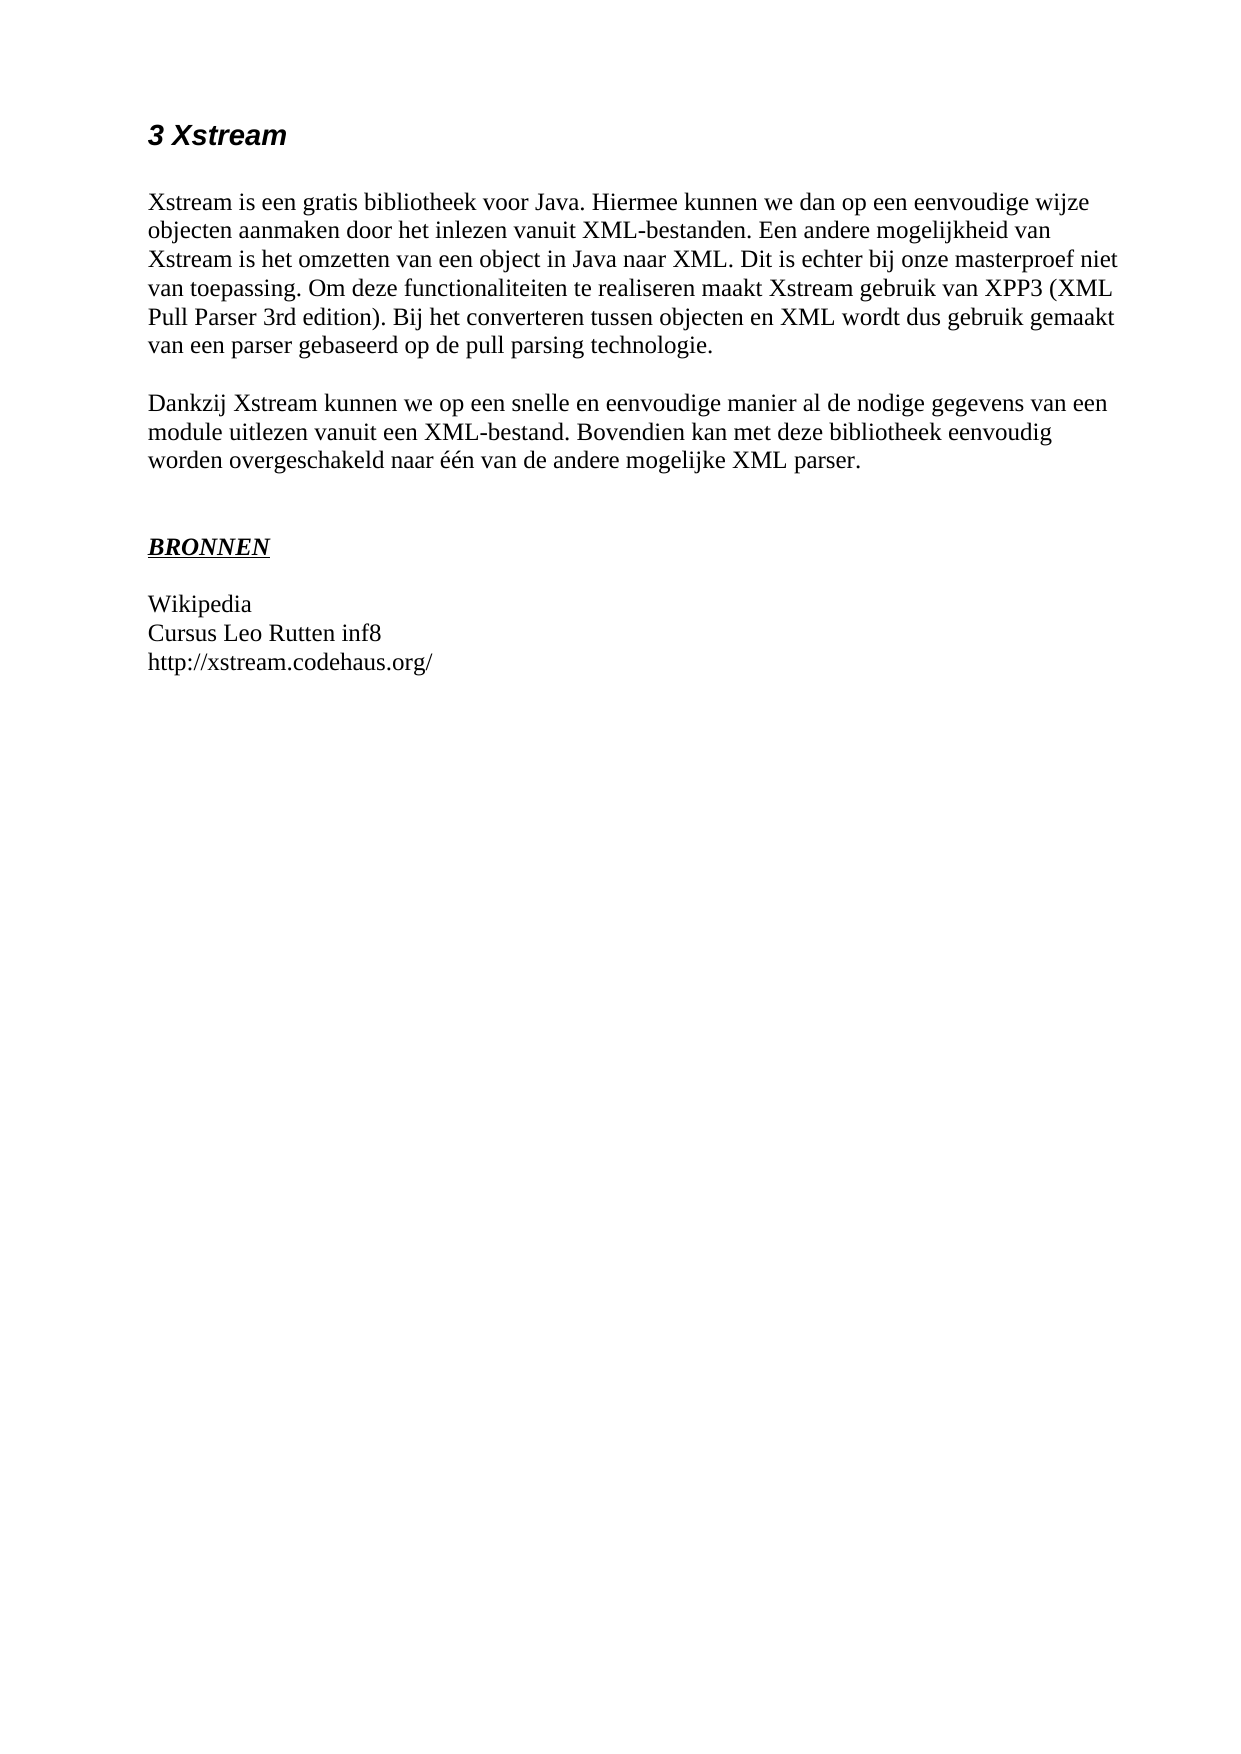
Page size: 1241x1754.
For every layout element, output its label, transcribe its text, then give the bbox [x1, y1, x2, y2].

text Cursus Leo Rutten inf8 [148, 618, 1122, 647]
text http://xstream.codehaus.org/ [148, 647, 1122, 675]
text Xstream is een gratis bibliotheek voor Java. Hiermee kunnen we dan op een eenvoudige wijze objecten aanmaken door het inlezen vanuit XML-bestanden. Een andere mogelijkheid van Xstream is het omzetten van een object in Java naar XML. Dit is echter bij onze masterproef niet van toepassing. Om deze functionaliteiten te realiseren maakt Xstream gebruik van XPP3 (XML Pull Parser 3rd edition). Bij het converteren tussen objecten en XML wordt dus gebruik gemaakt van een parser gebaseerd op de pull parsing technologie. [148, 187, 1122, 359]
text Wikipedia [148, 589, 1122, 618]
text BRONNEN [148, 532, 1122, 560]
text Dankzij Xstream kunnen we op een snelle en eenvoudige manier al de nodige gegevens van een module uitlezen vanuit een XML-bestand. Bovendien kan met deze bibliotheek eenvoudig worden overgeschakeld naar één van de andere mogelijke XML parser. [148, 388, 1122, 474]
subtitle 3 Xstream [148, 118, 1122, 152]
